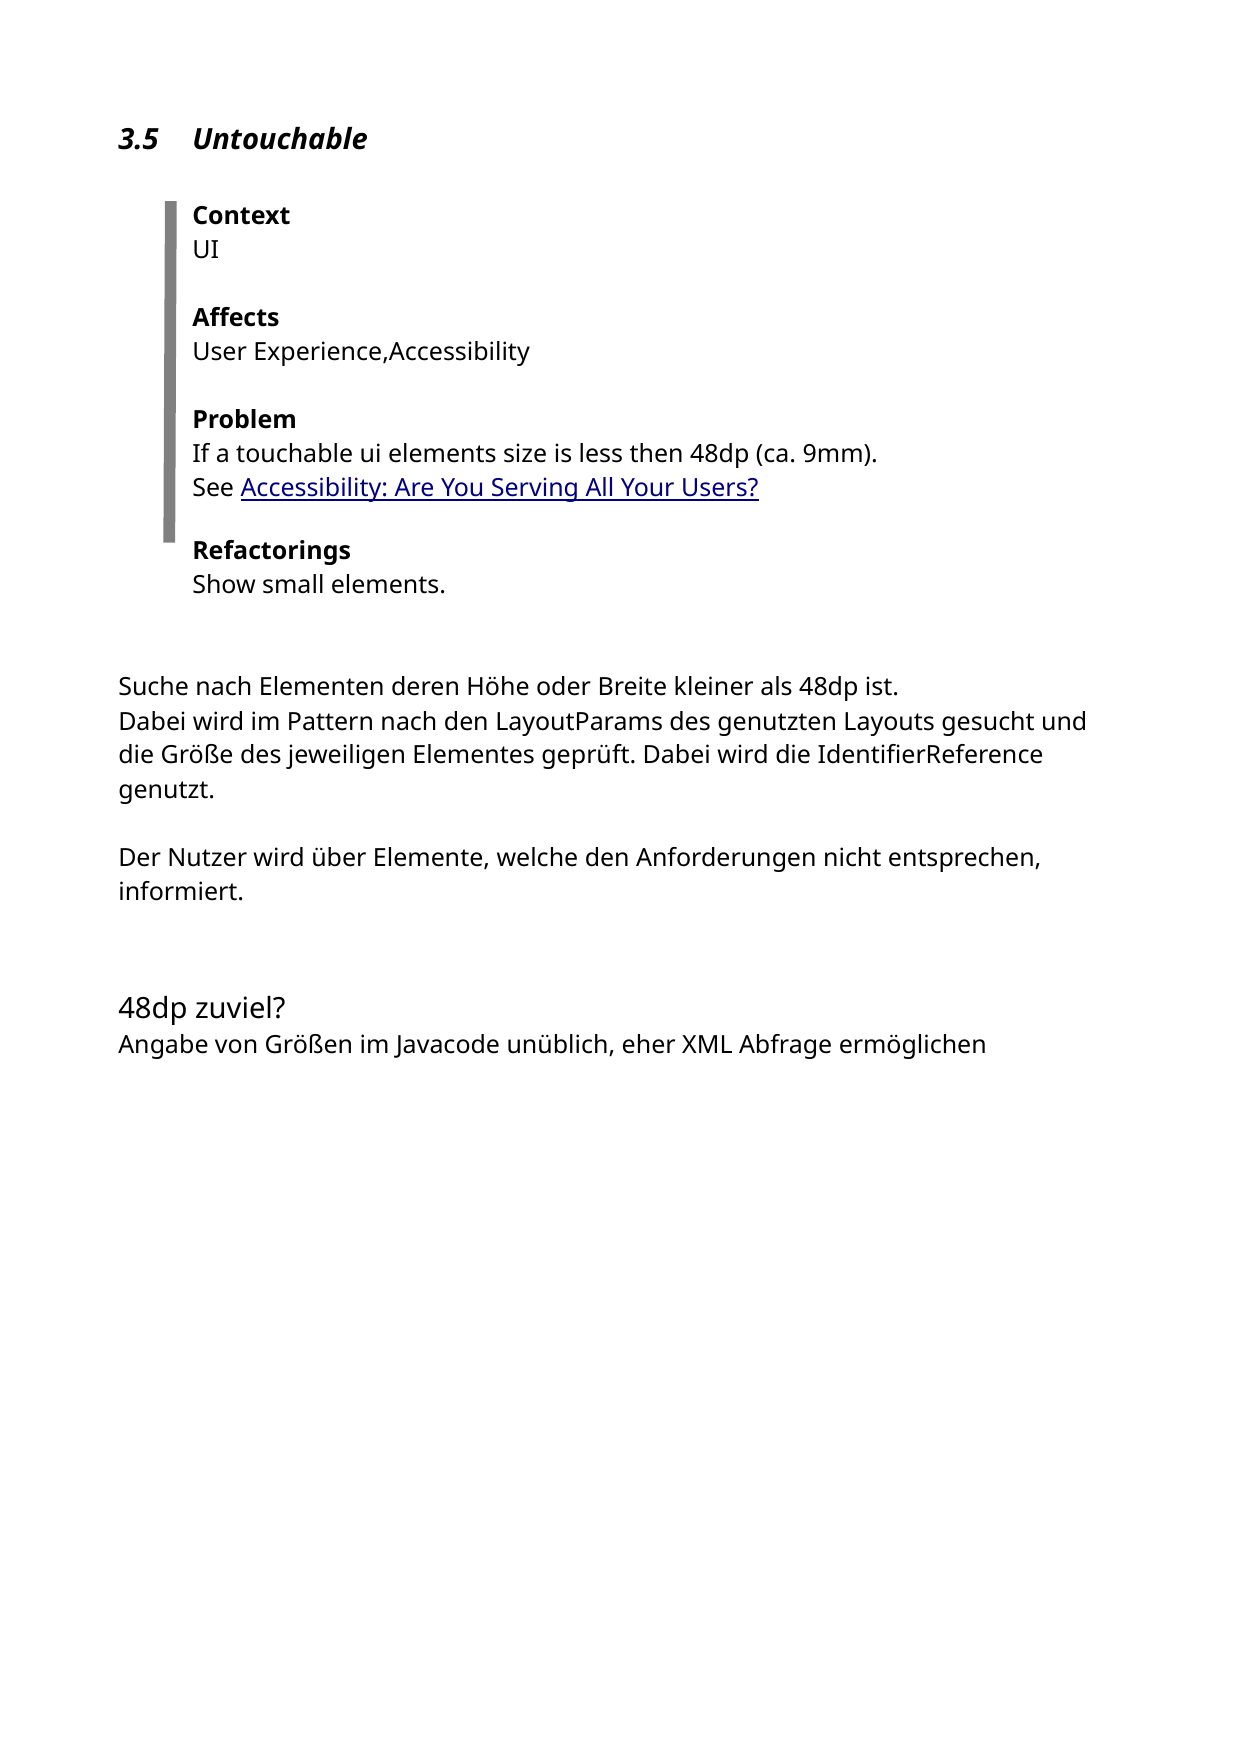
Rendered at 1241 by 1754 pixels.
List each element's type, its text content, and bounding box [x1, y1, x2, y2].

text [118, 334, 164, 368]
text User Experience,Accessibility [176, 334, 1122, 368]
text Problem [176, 402, 1122, 436]
text See Accessibility: Are You Serving All Your Users? [176, 470, 1122, 504]
text [118, 470, 163, 504]
text 3.5 Untouchable [118, 118, 1122, 158]
text Affects [177, 300, 1122, 334]
text [118, 232, 164, 266]
text [118, 300, 164, 334]
text Dabei wird im Pattern nach den LayoutParams des genutzten Layouts gesucht und die Größe des jeweiligen Elementes geprüft. Dabei wird die IdentifierReference genutzt. [118, 703, 1122, 805]
text UI [177, 232, 1122, 266]
text 48dp zuviel? [118, 987, 1122, 1027]
text [118, 436, 163, 470]
text Context [118, 197, 1122, 232]
text Show small elements. [118, 567, 1122, 601]
text Suche nach Elementen deren Höhe oder Breite kleiner als 48dp ist. [118, 669, 1122, 703]
text Angabe von Größen im Javacode unüblich, eher XML Abfrage ermöglichen [118, 1027, 1122, 1061]
text If a touchable ui elements size is less then 48dp (ca. 9mm). [176, 436, 1122, 470]
text Refactorings [118, 533, 1122, 567]
text [118, 402, 164, 436]
text Der Nutzer wird über Elemente, welche den Anforderungen nicht entsprechen, informiert. [118, 839, 1122, 907]
